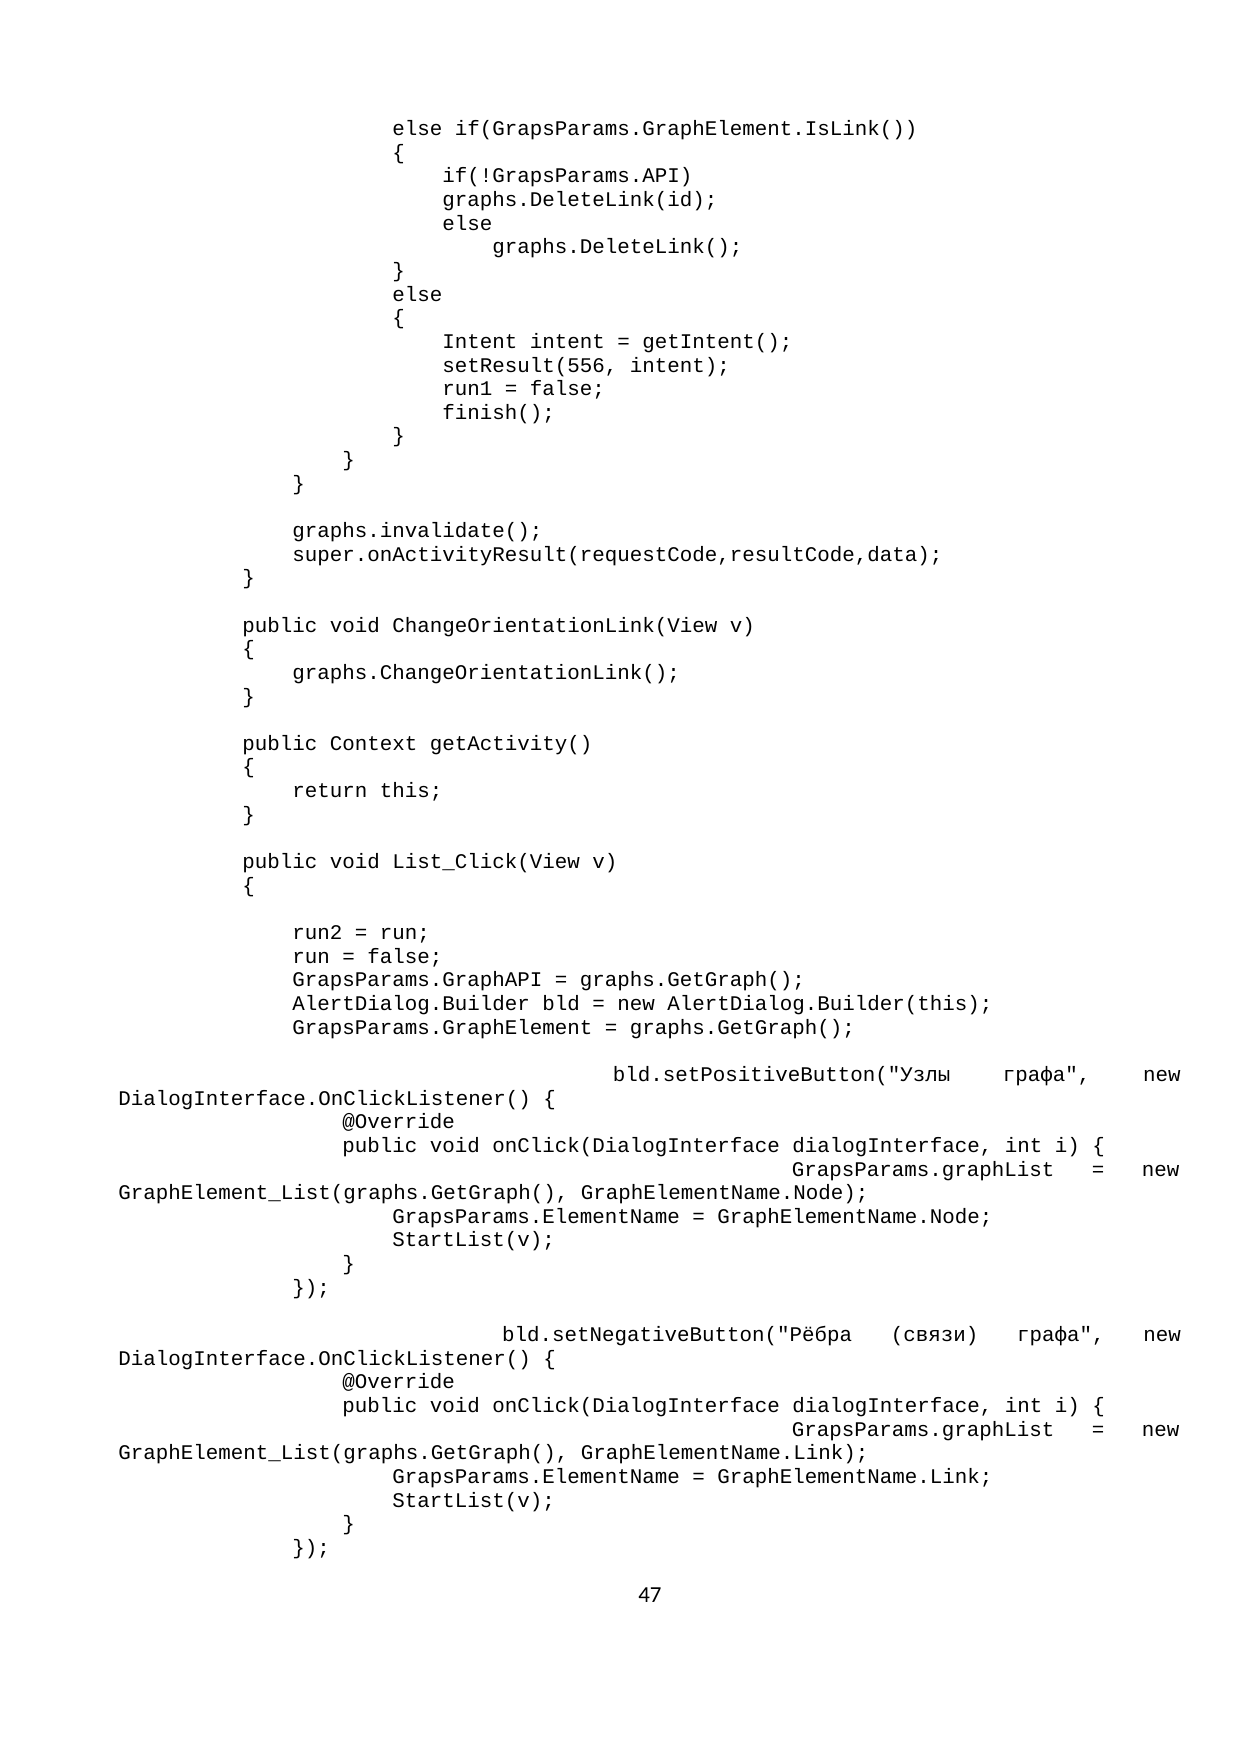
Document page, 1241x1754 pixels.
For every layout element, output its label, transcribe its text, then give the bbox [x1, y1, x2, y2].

text } [118, 449, 1181, 473]
text bld.setPositiveButton("Узлы графа", new DialogInterface.OnClickListener() { [118, 1064, 1181, 1111]
text if(!GrapsParams.API) [118, 165, 1181, 189]
text GrapsParams.GraphElement = graphs.GetGraph(); [118, 1017, 1181, 1040]
text { [118, 142, 1181, 165]
text } [118, 804, 1181, 827]
text run2 = run; [118, 922, 1181, 946]
text finish(); [118, 402, 1181, 426]
text else [118, 213, 1181, 236]
text else if(GrapsParams.GraphElement.IsLink()) [118, 118, 1181, 142]
text { [118, 757, 1181, 780]
text public void List_Click(View v) [118, 851, 1181, 875]
text graphs.DeleteLink(id); [118, 189, 1181, 213]
text { [118, 307, 1181, 331]
text @Override [118, 1111, 1181, 1135]
text }); [118, 1537, 1181, 1561]
text } [118, 686, 1181, 709]
text public void ChangeOrientationLink(View v) [118, 615, 1181, 638]
text } [118, 1513, 1181, 1537]
text }); [118, 1277, 1181, 1300]
text Intent intent = getIntent(); [118, 331, 1181, 354]
text GrapsParams.graphList = new GraphElement_List(graphs.GetGraph(), GraphElementName.Link); [118, 1419, 1181, 1466]
text GrapsParams.ElementName = GraphElementName.Node; [118, 1206, 1181, 1229]
text super.onActivityResult(requestCode,resultCode,data); [118, 544, 1181, 567]
text } [118, 426, 1181, 449]
text graphs.ChangeOrientationLink(); [118, 662, 1181, 686]
text else [118, 284, 1181, 307]
text public void onClick(DialogInterface dialogInterface, int i) { [118, 1395, 1181, 1419]
text GrapsParams.GraphAPI = graphs.GetGraph(); [118, 969, 1181, 993]
text } [118, 1253, 1181, 1277]
text public void onClick(DialogInterface dialogInterface, int i) { [118, 1135, 1181, 1158]
text bld.setNegativeButton("Рёбра (связи) графа", new DialogInterface.OnClickListener() { [118, 1324, 1181, 1371]
text } [118, 567, 1181, 591]
text } [118, 473, 1181, 496]
text StartList(v); [118, 1229, 1181, 1253]
text GrapsParams.graphList = new GraphElement_List(graphs.GetGraph(), GraphElementName.Node); [118, 1158, 1181, 1206]
text graphs.invalidate(); [118, 520, 1181, 544]
text @Override [118, 1371, 1181, 1395]
text GrapsParams.ElementName = GraphElementName.Link; [118, 1466, 1181, 1489]
text public Context getActivity() [118, 733, 1181, 757]
text graphs.DeleteLink(); [118, 236, 1181, 260]
text AlertDialog.Builder bld = new AlertDialog.Builder(this); [118, 993, 1181, 1017]
text { [118, 638, 1181, 662]
text { [118, 875, 1181, 898]
text run1 = false; [118, 378, 1181, 402]
text return this; [118, 780, 1181, 804]
text } [118, 260, 1181, 284]
text run = false; [118, 946, 1181, 969]
text setResult(556, intent); [118, 354, 1181, 378]
text StartList(v); [118, 1489, 1181, 1513]
